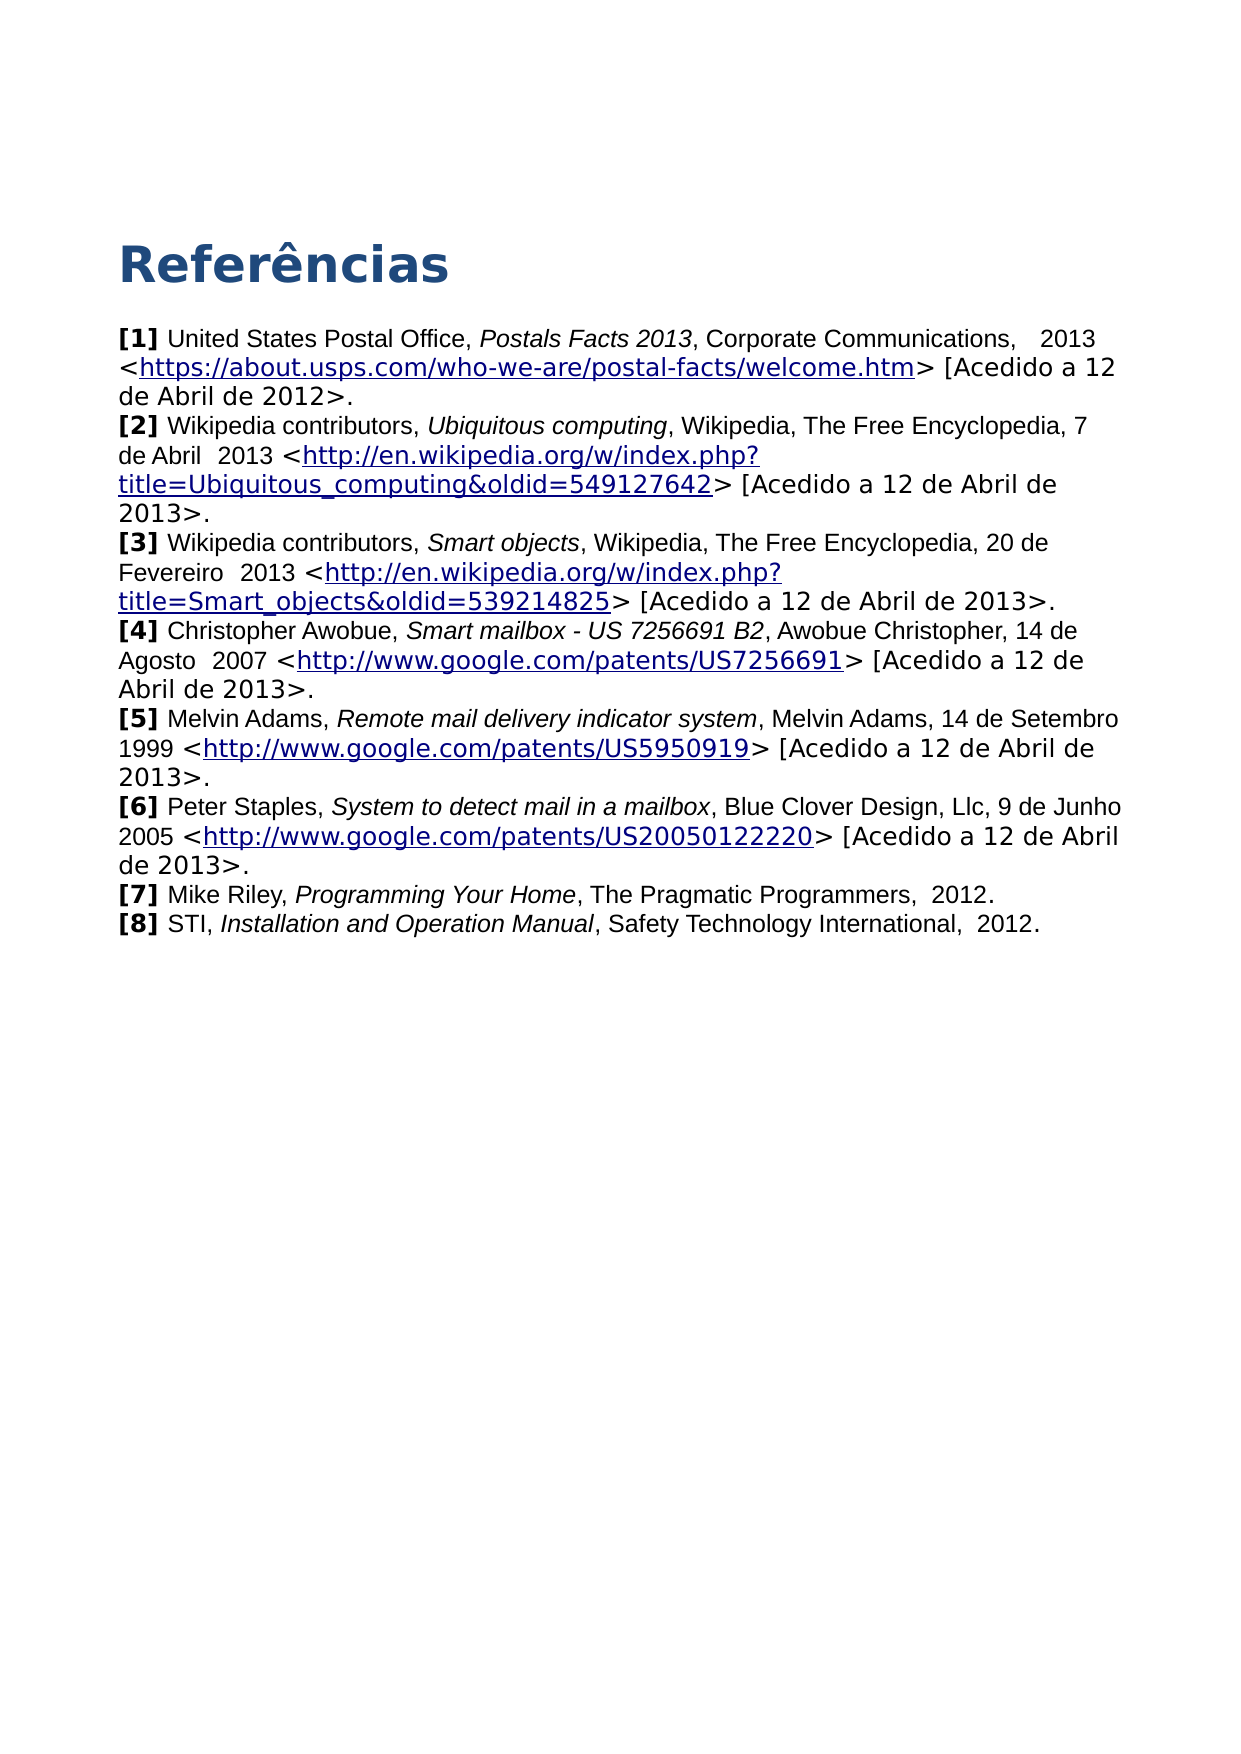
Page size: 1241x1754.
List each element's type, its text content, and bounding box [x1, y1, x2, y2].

text [3] Wikipedia contributors, Smart objects, Wikipedia, The Free Encyclopedia, 20 de Fevereiro 2013 <http://en.wikipedia.org/w/index.php?title=Smart_objects&oldid=539214825> [Acedido a 12 de Abril de 2013>. [118, 528, 1122, 616]
text [8] STI, Installation and Operation Manual, Safety Technology International, 2012. [118, 909, 1122, 939]
text Referências [118, 236, 1122, 294]
text [6] Peter Staples, System to detect mail in a mailbox, Blue Clover Design, Llc, 9 de Junho 2005 <http://www.google.com/patents/US20050122220> [Acedido a 12 de Abril de 2013>. [118, 792, 1122, 880]
text [5] Melvin Adams, Remote mail delivery indicator system, Melvin Adams, 14 de Setembro 1999 <http://www.google.com/patents/US5950919> [Acedido a 12 de Abril de 2013>. [118, 704, 1122, 792]
text [7] Mike Riley, Programming Your Home, The Pragmatic Programmers, 2012. [118, 880, 1122, 909]
text [2] Wikipedia contributors, Ubiquitous computing, Wikipedia, The Free Encyclopedia, 7 de Abril 2013 <http://en.wikipedia.org/w/index.php?title=Ubiquitous_computing&oldid=549127642> [Acedido a 12 de Abril de 2013>. [118, 411, 1122, 528]
text [4] Christopher Awobue, Smart mailbox - US 7256691 B2, Awobue Christopher, 14 de Agosto 2007 <http://www.google.com/patents/US7256691> [Acedido a 12 de Abril de 2013>. [118, 616, 1122, 704]
text [1] United States Postal Office, Postals Facts 2013, Corporate Communications, 2013 <https://about.usps.com/who-we-are/postal-facts/welcome.htm> [Acedido a 12 de Abril de 2012>. [118, 323, 1122, 411]
